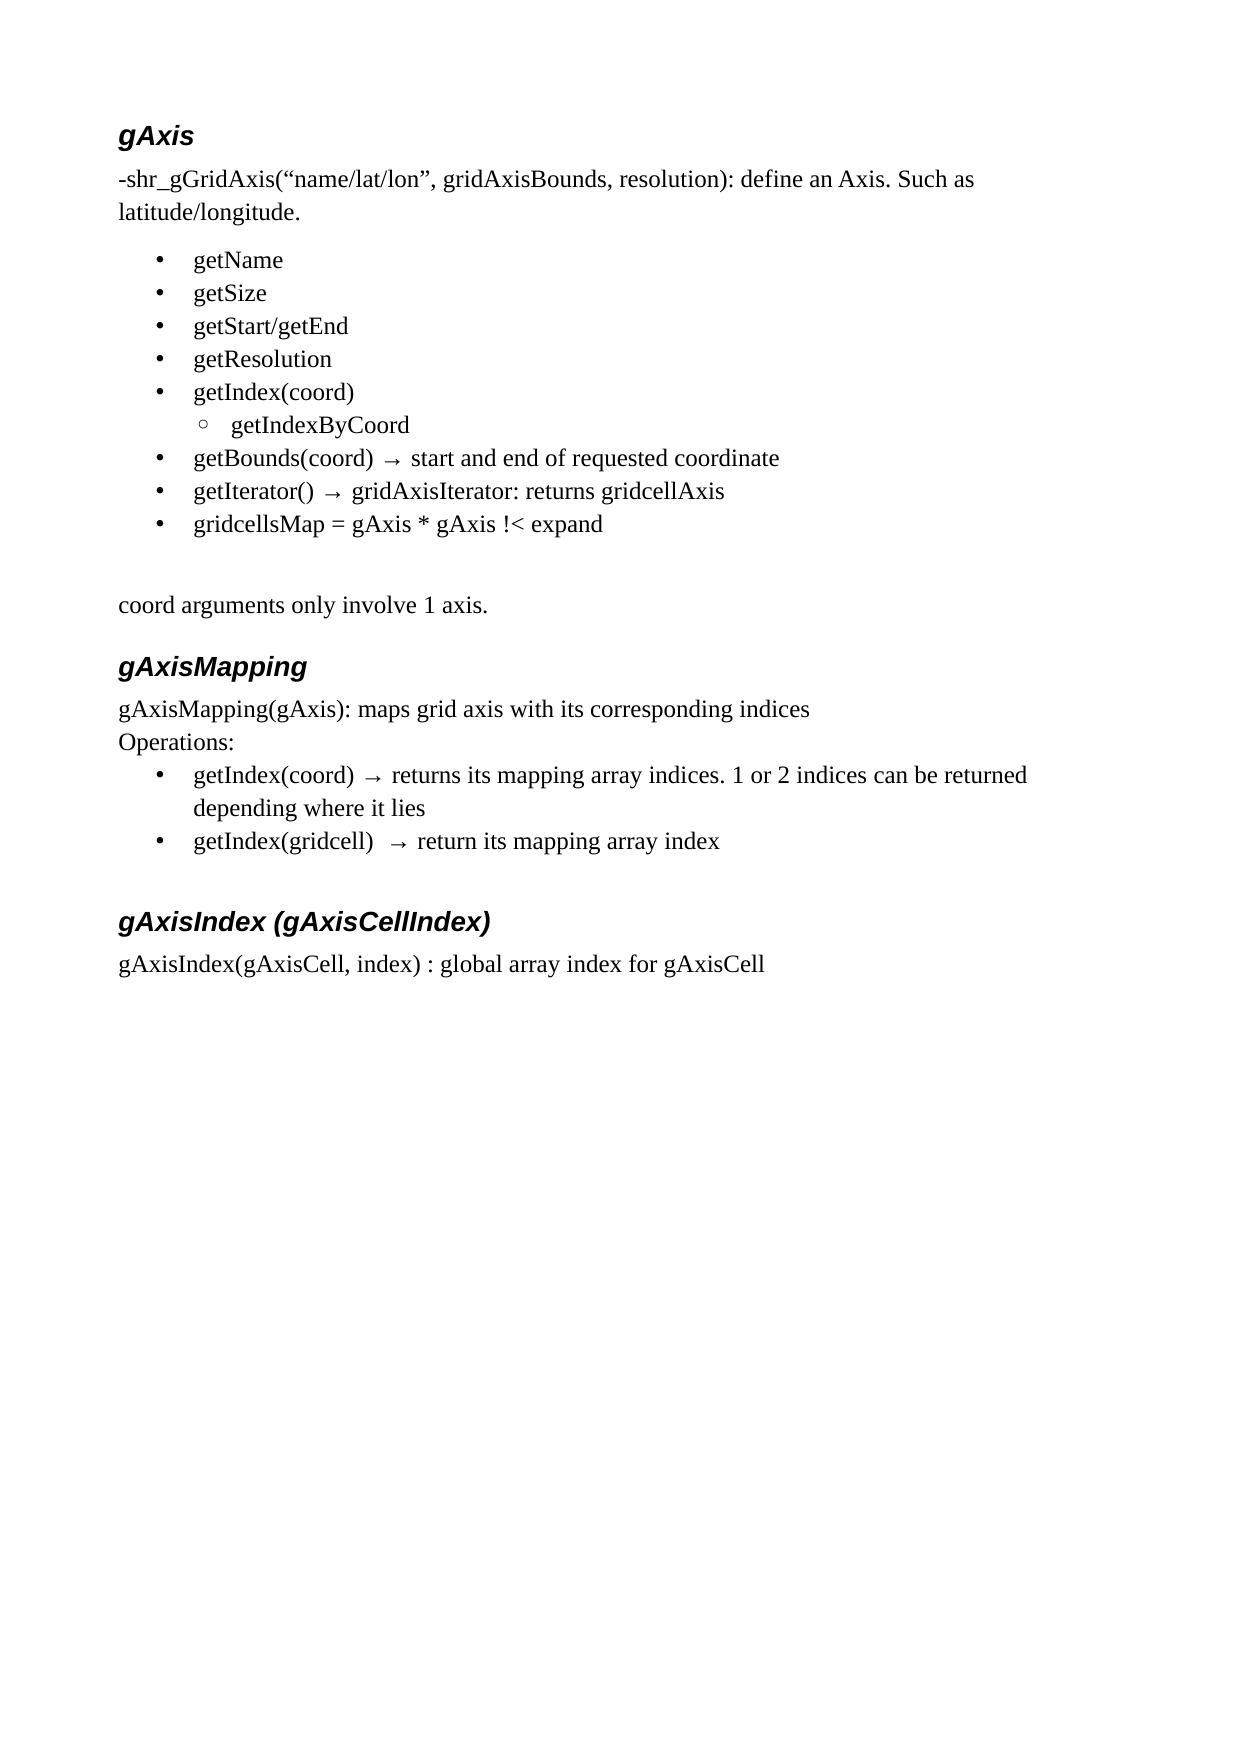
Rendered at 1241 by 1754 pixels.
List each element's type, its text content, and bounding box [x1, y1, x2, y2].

list gridcellsMap = gAxis * gAxis !< expand [156, 509, 1122, 538]
list getIndex(coord) [156, 377, 1122, 406]
list getResolution [156, 344, 1122, 373]
text gAxisMapping(gAxis): maps grid axis with its corresponding indices [118, 694, 1122, 723]
subtitle gAxisIndex (gAxisCellIndex) [118, 905, 1122, 937]
list getSize [156, 278, 1122, 307]
text coord arguments only involve 1 axis. [118, 590, 1122, 618]
text gAxisIndex(gAxisCell, index) : global array index for gAxisCell [118, 949, 1122, 978]
list getIterator() → gridAxisIterator: returns gridcellAxis [156, 476, 1122, 505]
list getName [156, 245, 1122, 274]
list getIndex(gridcell) → return its mapping array index [156, 826, 1122, 855]
list getIndex(coord) → returns its mapping array indices. 1 or 2 indices can be returned depending where it lies [156, 760, 1122, 822]
list getStart/getEnd [156, 311, 1122, 340]
list getIndexByCoord [193, 410, 1122, 439]
subtitle gAxisMapping [118, 650, 1122, 682]
list getBounds(coord) → start and end of requested coordinate [156, 443, 1122, 472]
subtitle gAxis [118, 118, 1122, 152]
text -shr_gGridAxis(“name/lat/lon”, gridAxisBounds, resolution): define an Axis. Such as latitude/longitude. [118, 164, 1122, 226]
text Operations: [118, 727, 1122, 756]
